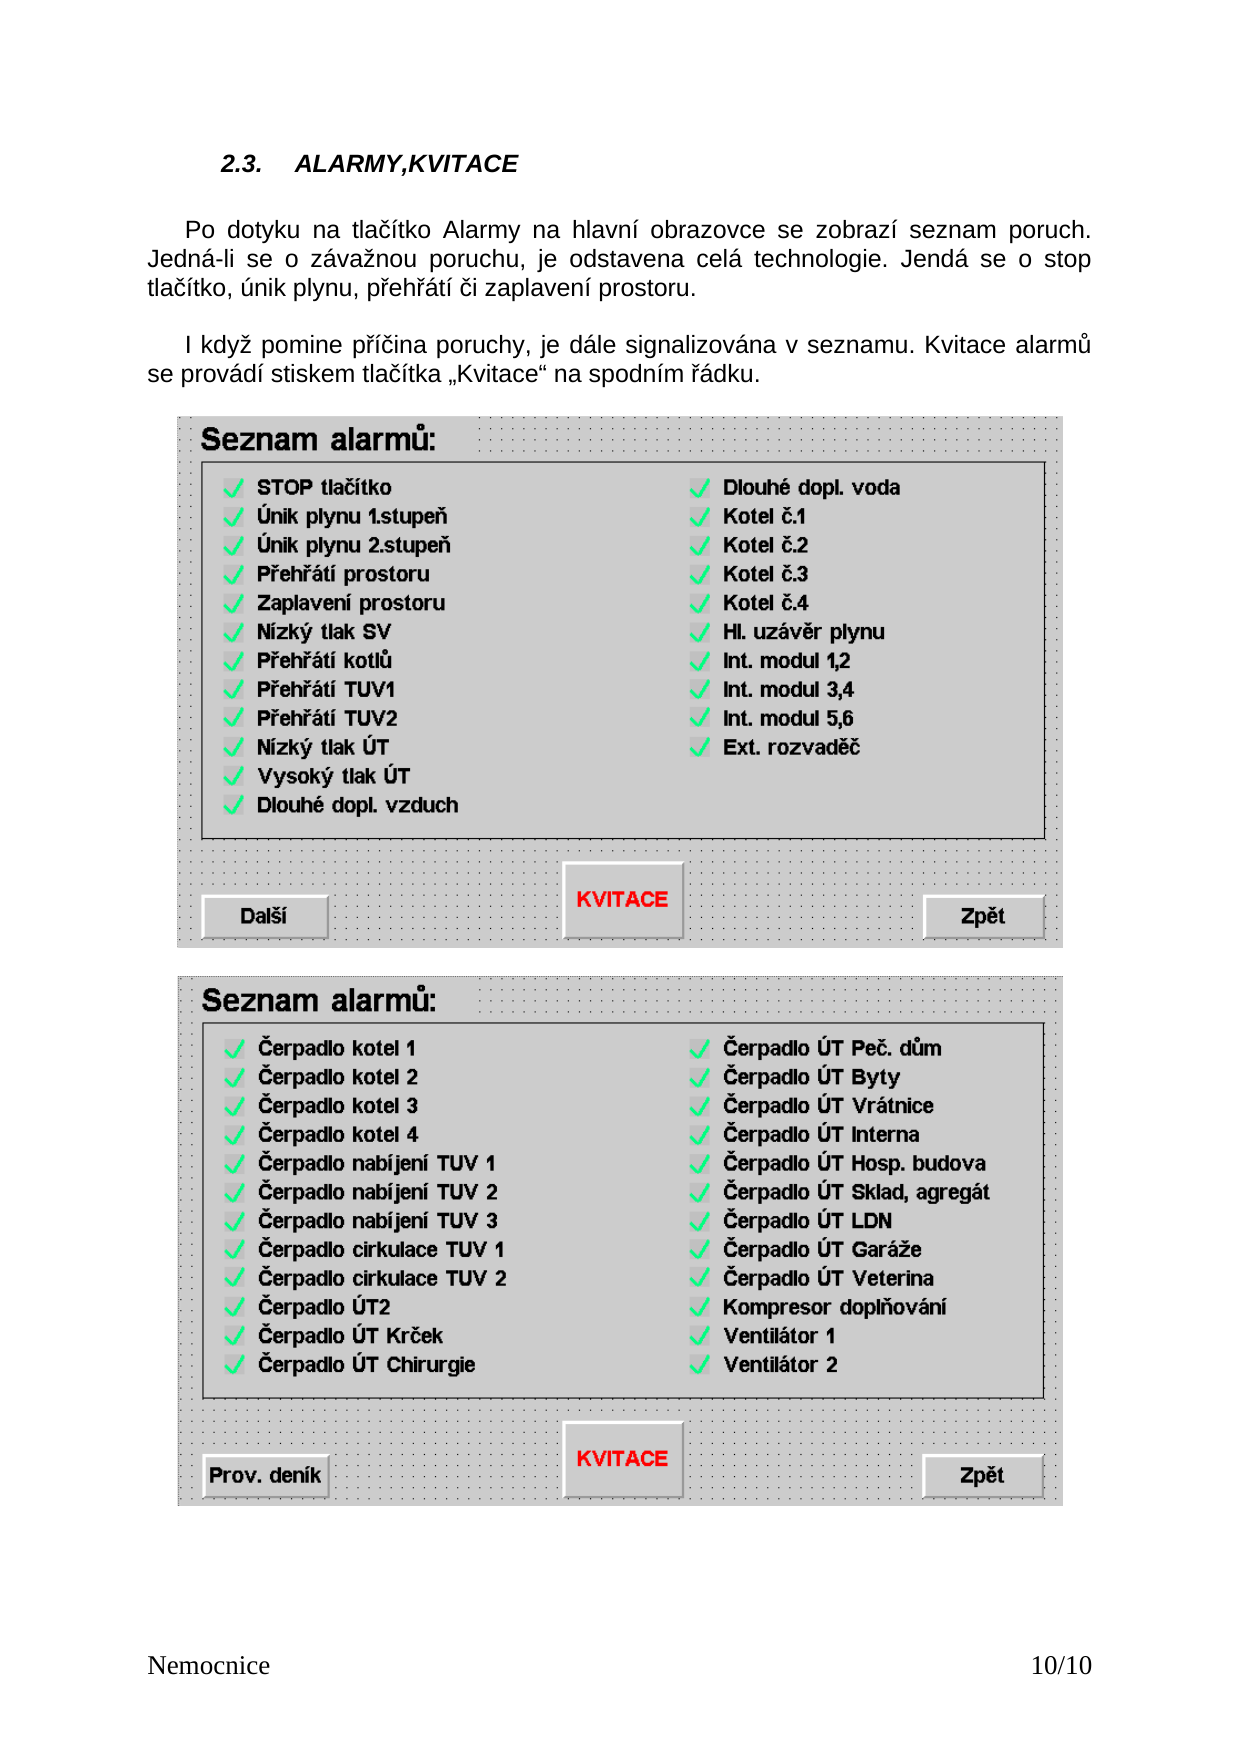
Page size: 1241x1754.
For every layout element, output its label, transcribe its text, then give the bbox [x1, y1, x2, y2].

text Po dotyku na tlačítko Alarmy na hlavní obrazovce se zobrazí seznam poruch. Jedná-li se o závažnou poruchu, je odstavena celá technologie. Jendá se o stop tlačítko, únik plynu, přehřátí či zaplavení prostoru. [147, 215, 1093, 302]
subtitle ALARMY,KVITACE [221, 149, 1093, 178]
text I když pomine příčina poruchy, je dále signalizována v seznamu. Kvitace alarmů se provádí stiskem tlačítka „Kvitace“ na spodním řádku. [147, 330, 1093, 388]
picture [177, 416, 1063, 948]
picture [177, 976, 1063, 1506]
